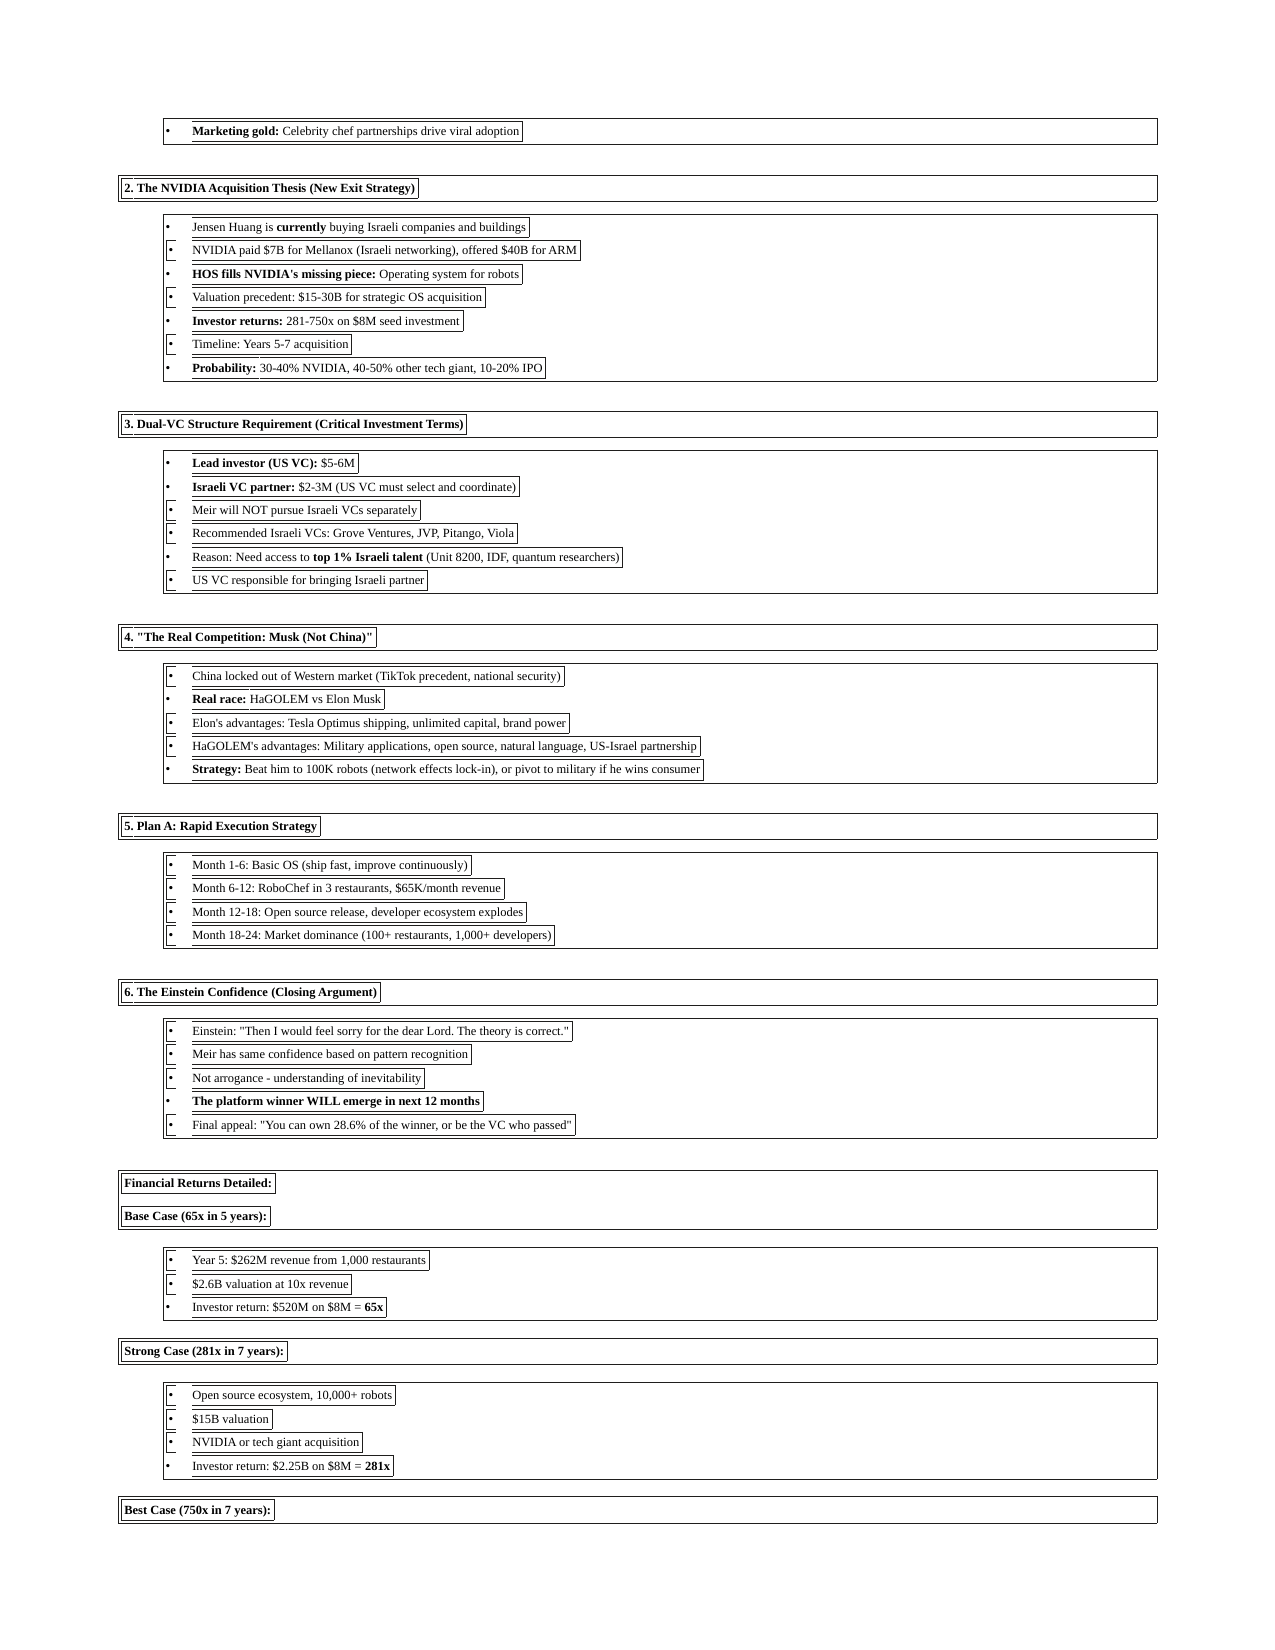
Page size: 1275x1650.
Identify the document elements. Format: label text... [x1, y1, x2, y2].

list Meir will NOT pursue Israeli VCs separately [164, 497, 1157, 520]
list $2.6B valuation at 10x revenue [164, 1270, 1157, 1294]
list Recommended Israeli VCs: Grove Ventures, JVP, Pitango, Viola [164, 520, 1157, 543]
subtitle Financial Returns Detailed: [119, 1171, 1157, 1193]
list Month 18-24: Market dominance (100+ restaurants, 1,000+ developers) [164, 922, 1157, 948]
list Month 1-6: Basic OS (ship fast, improve continuously) [164, 853, 1157, 875]
list Timeline: Years 5-7 acquisition [164, 331, 1157, 354]
list Elon's advantages: Tesla Optimus shipping, unlimited capital, brand power [164, 709, 1157, 733]
text Strong Case (281x in 7 years): [119, 1339, 1157, 1364]
list Year 5: $262M revenue from 1,000 restaurants [164, 1248, 1157, 1270]
list Open source ecosystem, 10,000+ robots [164, 1383, 1157, 1405]
list China locked out of Western market (TikTok precedent, national security) [164, 664, 1157, 686]
list Investor returns: 281-750x on $8M seed investment [164, 307, 1157, 331]
list Einstein: "Then I would feel sorry for the dear Lord. The theory is correct." [164, 1019, 1157, 1041]
subtitle 4. "The Real Competition: Musk (Not China)" [119, 625, 1157, 650]
list Strategy: Beat him to 100K robots (network effects lock-in), or pivot to military if he wins consumer [164, 756, 1157, 783]
list Probability: 30-40% NVIDIA, 40-50% other tech giant, 10-20% IPO [164, 354, 1157, 381]
list Jensen Huang is currently buying Israeli companies and buildings [164, 215, 1157, 237]
list $15B valuation [164, 1405, 1157, 1429]
list Investor return: $2.25B on $8M = 281x [164, 1452, 1157, 1479]
list HaGOLEM's advantages: Military applications, open source, natural language, US-Israel partnership [164, 733, 1157, 756]
subtitle 6. The Einstein Confidence (Closing Argument) [119, 980, 1157, 1005]
subtitle 5. Plan A: Rapid Execution Strategy [119, 814, 1157, 839]
list Marketing gold: Celebrity chef partnerships drive viral adoption [164, 119, 1157, 144]
list Israeli VC partner: $2-3M (US VC must select and coordinate) [164, 473, 1157, 497]
list Not arrogance - understanding of inevitability [164, 1064, 1157, 1088]
text Best Case (750x in 7 years): [119, 1497, 1157, 1523]
list Real race: HaGOLEM vs Elon Musk [164, 686, 1157, 709]
list HOS fills NVIDIA's missing piece: Operating system for robots [164, 261, 1157, 284]
list Valuation precedent: $15-30B for strategic OS acquisition [164, 284, 1157, 307]
list US VC responsible for bringing Israeli partner [164, 567, 1157, 593]
list Investor return: $520M on $8M = 65x [164, 1294, 1157, 1320]
list Meir has same confidence based on pattern recognition [164, 1041, 1157, 1064]
text Base Case (65x in 5 years): [119, 1203, 1157, 1229]
list Month 6-12: RoboChef in 3 restaurants, $65K/month revenue [164, 875, 1157, 899]
subtitle 3. Dual-VC Structure Requirement (Critical Investment Terms) [119, 412, 1157, 437]
subtitle 2. The NVIDIA Acquisition Thesis (New Exit Strategy) [119, 176, 1157, 201]
list NVIDIA paid $7B for Mellanox (Israeli networking), offered $40B for ARM [164, 237, 1157, 261]
list Month 12-18: Open source release, developer ecosystem explodes [164, 899, 1157, 922]
list Lead investor (US VC): $5-6M [164, 451, 1157, 473]
list Final appeal: "You can own 28.6% of the winner, or be the VC who passed" [164, 1111, 1157, 1138]
list The platform winner WILL emerge in next 12 months [164, 1088, 1157, 1111]
list Reason: Need access to top 1% Israeli talent (Unit 8200, IDF, quantum researchers) [164, 543, 1157, 567]
list NVIDIA or tech giant acquisition [164, 1429, 1157, 1452]
